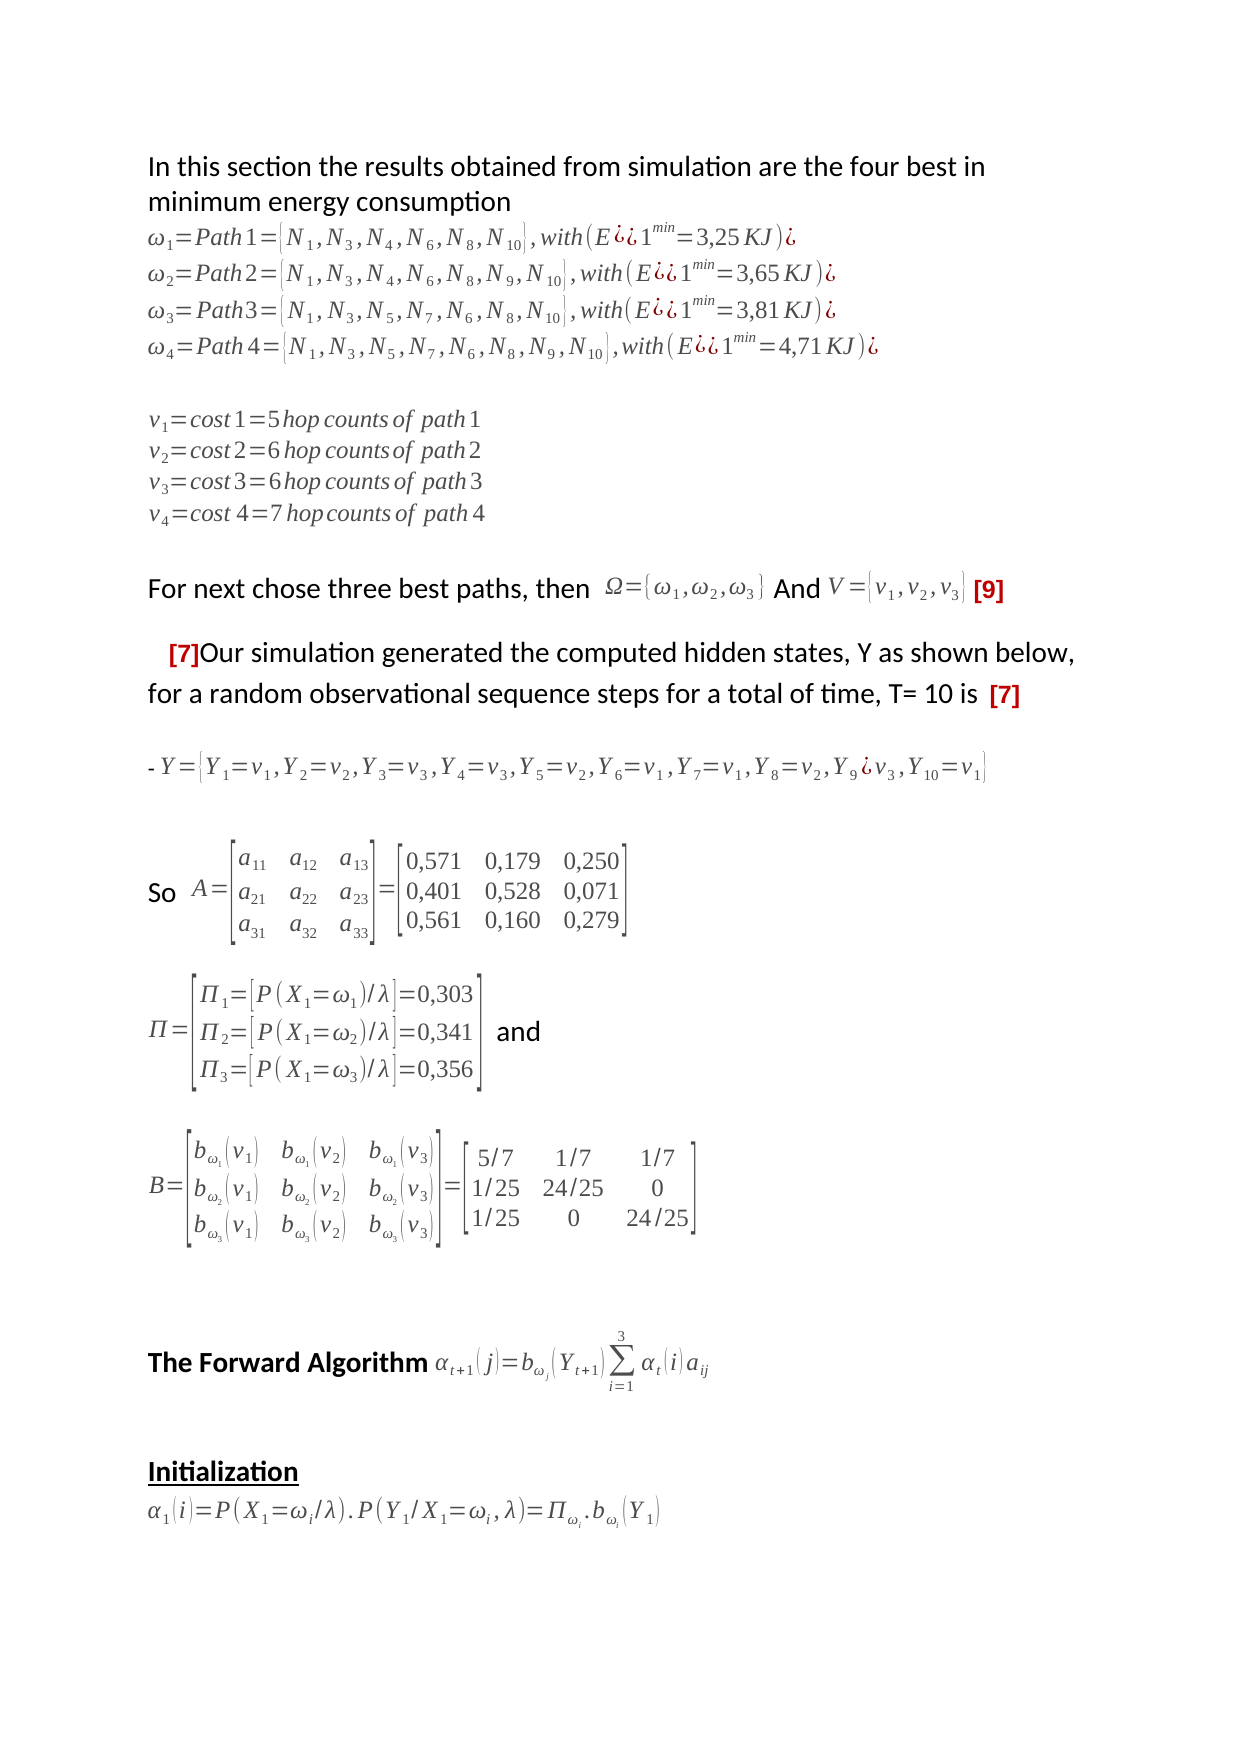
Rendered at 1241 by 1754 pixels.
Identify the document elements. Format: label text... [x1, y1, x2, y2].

text The Forward Algorithm [148, 1328, 1093, 1395]
text So [148, 838, 1093, 946]
text Initialization [148, 1453, 1093, 1489]
text and [148, 972, 1093, 1093]
text [7]Our simulation generated the computed hidden states, Y as shown below, for a random observational sequence steps for a total of time, T= 10 is [7] [148, 634, 1093, 711]
text - [148, 751, 1093, 785]
text In this section the results obtained from simulation are the four best in minimum energy consumption [148, 148, 1093, 219]
text For next chose three best paths, then And [9] [148, 570, 1093, 606]
